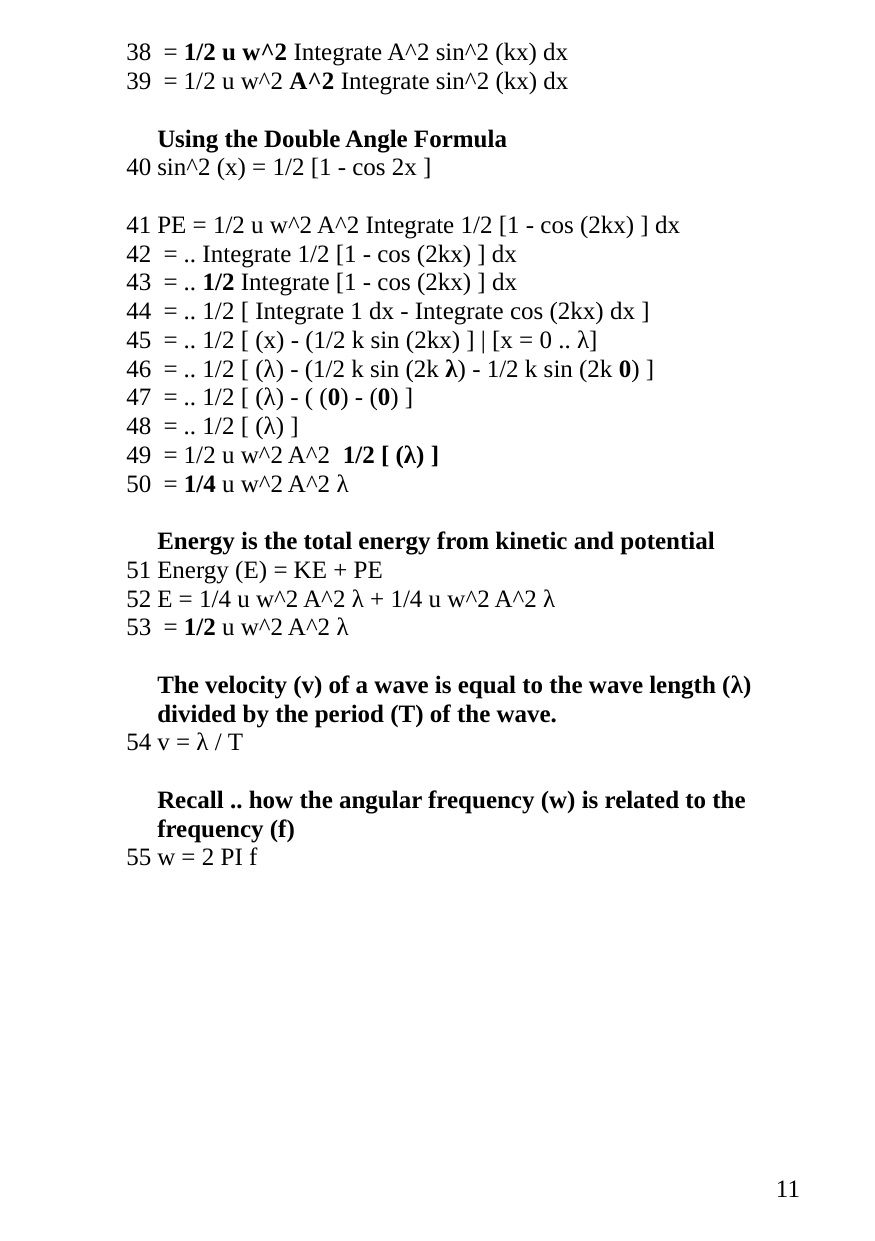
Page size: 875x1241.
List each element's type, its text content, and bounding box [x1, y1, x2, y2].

table_cell [154, 871, 793, 900]
table_cell w = 2 PI f [154, 843, 793, 871]
table_cell [154, 95, 793, 124]
table_cell = .. Integrate 1/2 [1 - cos (2kx) ] dx [154, 239, 793, 267]
table_cell The velocity (v) of a wave is equal to the wave length (λ) divided by the period (T) of the wave. [154, 670, 793, 727]
table_cell 53 [109, 613, 154, 641]
table_cell Using the Double Angle Formula [154, 124, 793, 152]
table_cell [154, 181, 793, 210]
table_cell [109, 756, 154, 785]
table_cell [109, 181, 154, 210]
table_cell = 1/2 u w^2 A^2 λ [154, 613, 793, 641]
table_cell [154, 498, 793, 526]
table_cell = .. 1/2 [ (x) - (1/2 k sin (2kx) ] | [x = 0 .. λ] [154, 325, 793, 354]
table_cell 49 [109, 440, 154, 469]
table_cell [109, 871, 154, 900]
table_cell v = λ / T [154, 728, 793, 756]
table_cell = 1/4 u w^2 A^2 λ [154, 469, 793, 497]
table_cell 38 [109, 38, 154, 66]
table_cell [154, 900, 793, 929]
table_cell Recall .. how the angular frequency (w) is related to the frequency (f) [154, 785, 793, 842]
table_cell = .. 1/2 [ (λ) - (1/2 k sin (2k λ) - 1/2 k sin (2k 0) ] [154, 354, 793, 382]
table_cell 51 [109, 555, 154, 584]
table_cell 41 [109, 210, 154, 239]
table_cell 52 [109, 584, 154, 612]
table_cell 45 [109, 325, 154, 354]
table_cell = 1/2 u w^2 A^2 1/2 [ (λ) ] [154, 440, 793, 469]
table_cell = .. 1/2 [ (λ) - ( (0) - (0) ] [154, 383, 793, 411]
table_cell = .. 1/2 [ (λ) ] [154, 411, 793, 440]
table_cell = 1/2 u w^2 Integrate A^2 sin^2 (kx) dx [154, 38, 793, 66]
table_cell 55 [109, 843, 154, 871]
table_cell PE = 1/2 u w^2 A^2 Integrate 1/2 [1 - cos (2kx) ] dx [154, 210, 793, 239]
table_cell 50 [109, 469, 154, 497]
table_cell = 1/2 u w^2 A^2 Integrate sin^2 (kx) dx [154, 66, 793, 95]
table_cell 39 [109, 66, 154, 95]
table_cell 47 [109, 383, 154, 411]
table_cell [154, 641, 793, 670]
table_cell 48 [109, 411, 154, 440]
table_cell Energy is the total energy from kinetic and potential [154, 526, 793, 555]
table_cell 43 [109, 268, 154, 296]
table_cell 44 [109, 296, 154, 325]
table_cell 54 [109, 728, 154, 756]
table_cell [109, 785, 154, 842]
table_cell Energy (E) = KE + PE [154, 555, 793, 584]
table_cell = .. 1/2 Integrate [1 - cos (2kx) ] dx [154, 268, 793, 296]
table_cell [109, 95, 154, 124]
table_cell 46 [109, 354, 154, 382]
table_cell E = 1/4 u w^2 A^2 λ + 1/4 u w^2 A^2 λ [154, 584, 793, 612]
table_cell 42 [109, 239, 154, 267]
table_cell [109, 670, 154, 727]
table_cell [109, 124, 154, 152]
table_cell = .. 1/2 [ Integrate 1 dx - Integrate cos (2kx) dx ] [154, 296, 793, 325]
table_cell [109, 526, 154, 555]
table_cell [109, 900, 154, 929]
table_cell [109, 498, 154, 526]
table_cell [154, 756, 793, 785]
table_cell 40 [109, 153, 154, 181]
table_cell [109, 641, 154, 670]
table_cell sin^2 (x) = 1/2 [1 - cos 2x ] [154, 153, 793, 181]
